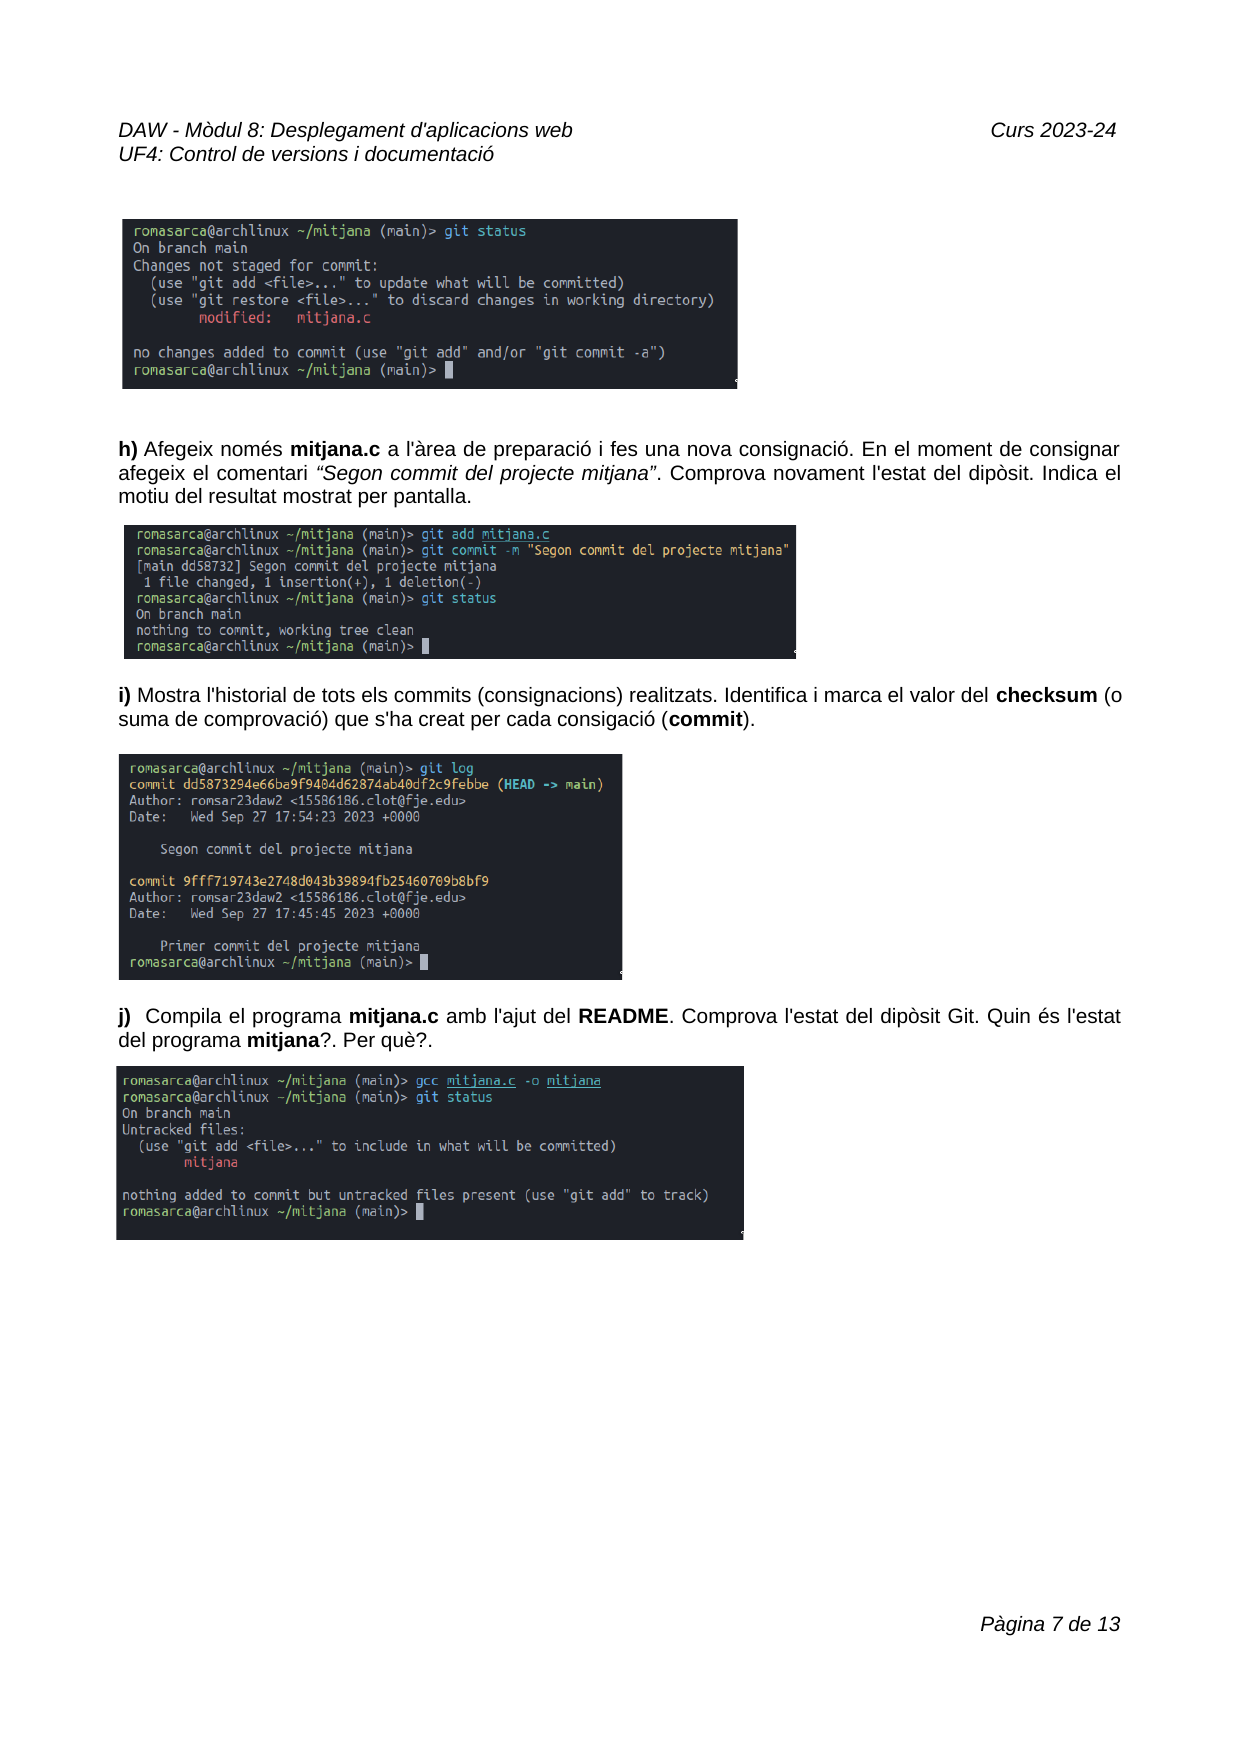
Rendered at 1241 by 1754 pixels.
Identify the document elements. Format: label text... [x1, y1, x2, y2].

picture [116, 1066, 744, 1240]
text i) Mostra l'historial de tots els commits (consignacions) realitzats. Identifica i marca el valor del checksum (o suma de comprovació) que s'ha creat per cada consigació (commit). [118, 682, 1122, 730]
picture [122, 219, 738, 389]
picture [118, 754, 623, 980]
picture [124, 525, 797, 659]
text j) Compila el programa mitjana.c amb l'ajut del README. Comprova l'estat del dipòsit Git. Quin és l'estat del programa mitjana?. Per què?. [118, 1004, 1122, 1052]
text h) Afegeix només mitjana.c a l'àrea de preparació i fes una nova consignació. En el moment de consignar afegeix el comentari “Segon commit del projecte mitjana”. Comprova novament l'estat del dipòsit. Indica el motiu del resultat mostrat per pantalla. [118, 436, 1122, 508]
